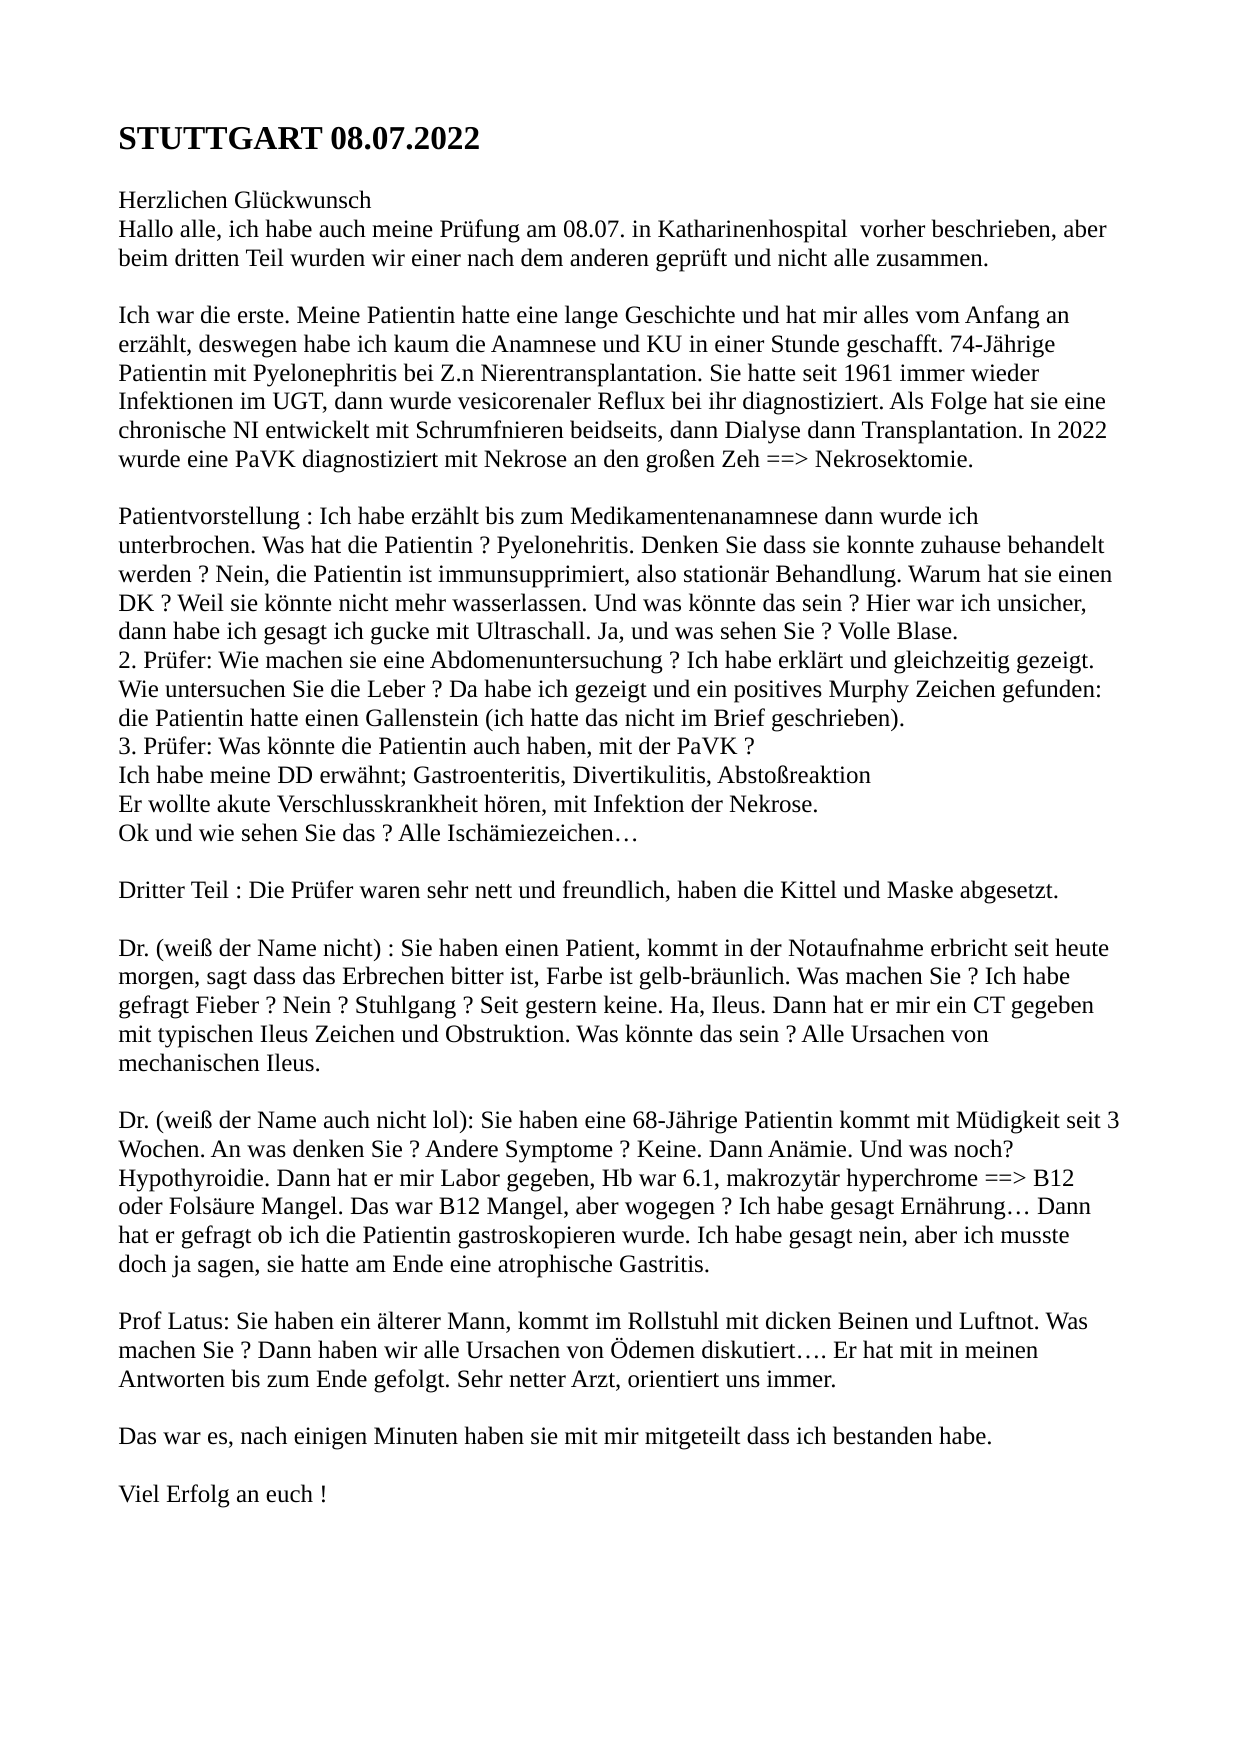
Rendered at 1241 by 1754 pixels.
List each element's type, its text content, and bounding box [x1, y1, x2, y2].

text Er wollte akute Verschlusskrankheit hören, mit Infektion der Nekrose. [118, 789, 1122, 818]
text Dr. (weiß der Name auch nicht lol): Sie haben eine 68-Jährige Patientin kommt mit Müdigkeit seit 3 Wochen. An was denken Sie ? Andere Symptome ? Keine. Dann Anämie. Und was noch? Hypothyroidie. Dann hat er mir Labor gegeben, Hb war 6.1, makrozytär hyperchrome ==> B12 oder Folsäure Mangel. Das war B12 Mangel, aber wogegen ? Ich habe gesagt Ernährung… Dann hat er gefragt ob ich die Patientin gastroskopieren wurde. Ich habe gesagt nein, aber ich musste doch ja sagen, sie hatte am Ende eine atrophische Gastritis. [118, 1105, 1122, 1278]
text Ok und wie sehen Sie das ? Alle Ischämiezeichen… [118, 818, 1122, 846]
text Ich habe meine DD erwähnt; Gastroenteritis, Divertikulitis, Abstoßreaktion [118, 760, 1122, 789]
text 2. Prüfer: Wie machen sie eine Abdomenuntersuchung ? Ich habe erklärt und gleichzeitig gezeigt. Wie untersuchen Sie die Leber ? Da habe ich gezeigt und ein positives Murphy Zeichen gefunden: die Patientin hatte einen Gallenstein (ich hatte das nicht im Brief geschrieben). [118, 645, 1122, 731]
text Ich war die erste. Meine Patientin hatte eine lange Geschichte und hat mir alles vom Anfang an erzählt, deswegen habe ich kaum die Anamnese und KU in einer Stunde geschafft. 74-Jährige Patientin mit Pyelonephritis bei Z.n Nierentransplantation. Sie hatte seit 1961 immer wieder Infektionen im UGT, dann wurde vesicorenaler Reflux bei ihr diagnostiziert. Als Folge hat sie eine chronische NI entwickelt mit Schrumfnieren beidseits, dann Dialyse dann Transplantation. In 2022 wurde eine PaVK diagnostiziert mit Nekrose an den großen Zeh ==> Nekrosektomie. [118, 300, 1122, 473]
text Hallo alle, ich habe auch meine Prüfung am 08.07. in Katharinenhospital vorher beschrieben, aber beim dritten Teil wurden wir einer nach dem anderen geprüft und nicht alle zusammen. [118, 214, 1122, 271]
text STUTTGART 08.07.2022 [118, 118, 1122, 156]
text Dritter Teil : Die Prüfer waren sehr nett und freundlich, haben die Kittel und Maske abgesetzt. [118, 875, 1122, 904]
text Herzlichen Glückwunsch 🎉🥳 [118, 185, 1122, 214]
text Viel Erfolg an euch ! [118, 1479, 1122, 1508]
text 3. Prüfer: Was könnte die Patientin auch haben, mit der PaVK ? [118, 731, 1122, 760]
text Prof Latus: Sie haben ein älterer Mann, kommt im Rollstuhl mit dicken Beinen und Luftnot. Was machen Sie ? Dann haben wir alle Ursachen von Ödemen diskutiert…. Er hat mit in meinen Antworten bis zum Ende gefolgt. Sehr netter Arzt, orientiert uns immer. [118, 1306, 1122, 1393]
text Das war es, nach einigen Minuten haben sie mit mir mitgeteilt dass ich bestanden habe. [118, 1421, 1122, 1450]
text Dr. (weiß der Name nicht) : Sie haben einen Patient, kommt in der Notaufnahme erbricht seit heute morgen, sagt dass das Erbrechen bitter ist, Farbe ist gelb-bräunlich. Was machen Sie ? Ich habe gefragt Fieber ? Nein ? Stuhlgang ? Seit gestern keine. Ha, Ileus. Dann hat er mir ein CT gegeben mit typischen Ileus Zeichen und Obstruktion. Was könnte das sein ? Alle Ursachen von mechanischen Ileus. [118, 933, 1122, 1076]
text Patientvorstellung : Ich habe erzählt bis zum Medikamentenanamnese dann wurde ich unterbrochen. Was hat die Patientin ? Pyelonehritis. Denken Sie dass sie konnte zuhause behandelt werden ? Nein, die Patientin ist immunsupprimiert, also stationär Behandlung. Warum hat sie einen DK ? Weil sie könnte nicht mehr wasserlassen. Und was könnte das sein ? Hier war ich unsicher, dann habe ich gesagt ich gucke mit Ultraschall. Ja, und was sehen Sie ? Volle Blase. [118, 501, 1122, 645]
